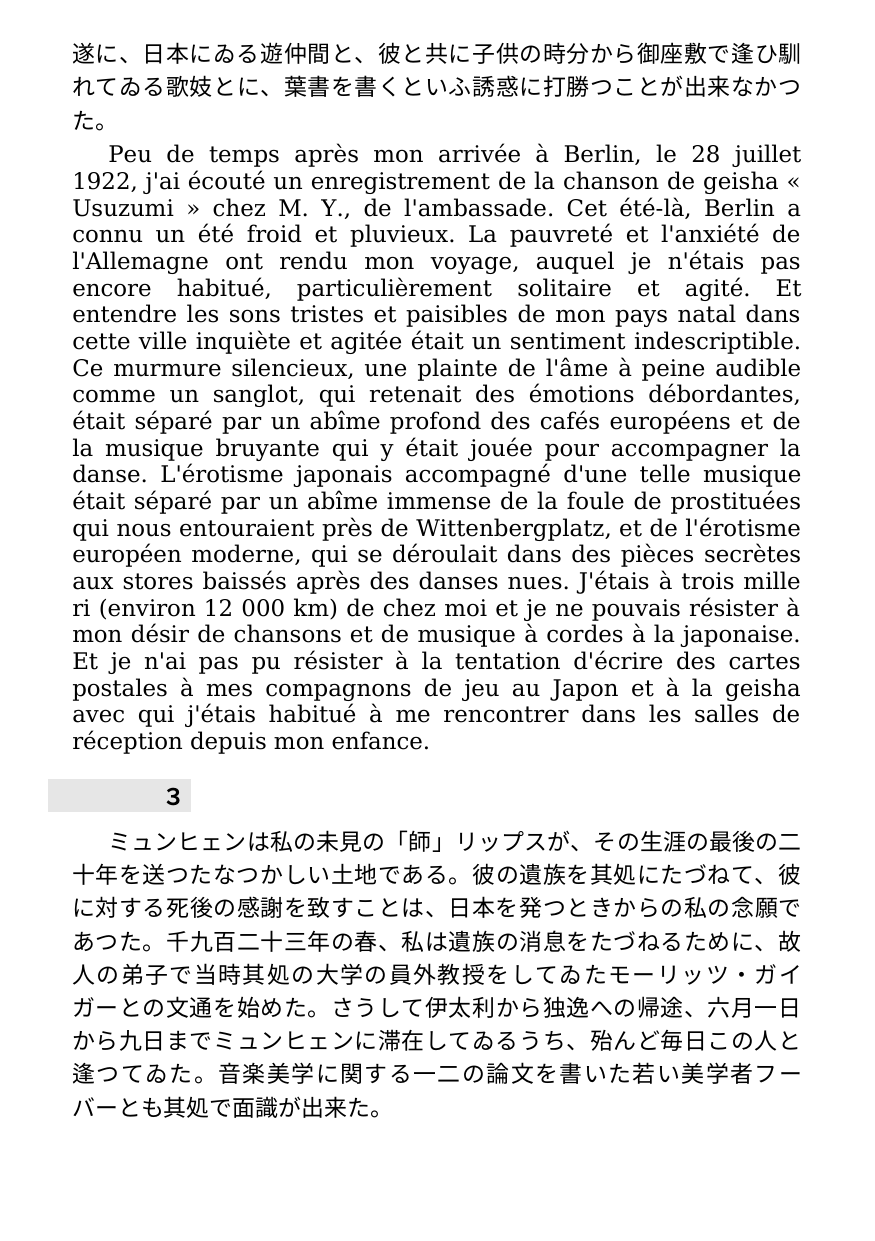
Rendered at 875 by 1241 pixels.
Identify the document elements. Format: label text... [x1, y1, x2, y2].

text 遂に、日本にゐる遊仲間と、彼と共に子供の時分から御座敷で逢ひ馴れてゐる歌妓とに、葉書を書くといふ誘惑に打勝つことが出来なかつた。 [72, 36, 802, 136]
text ミュンヒェンは私の未見の「師」リップスが、その生涯の最後の二十年を送つたなつかしい土地である。彼の遺族を其処にたづねて、彼に対する死後の感謝を致すことは、日本を発つときからの私の念願であつた。千九百二十三年の春、私は遺族の消息をたづねるために、故人の弟子で当時其処の大学の員外教授をしてゐたモーリッツ・ガイガーとの文通を始めた。さうして伊太利から独逸への帰途、六月一日から九日までミュンヒェンに滞在してゐるうち、殆んど毎日この人と逢つてゐた。音楽美学に関する一二の論文を書いた若い美学者フーバーとも其処で面識が出来た。 [72, 824, 802, 1123]
text Peu de temps après mon arrivée à Berlin, le 28 juillet 1922, j'ai écouté un enregistrement de la chanson de geisha « Usuzumi » chez M. Y., de l'ambassade. Cet été-là, Berlin a connu un été froid et pluvieux. La pauvreté et l'anxiété de l'Allemagne ont rendu mon voyage, auquel je n'étais pas encore habitué, particulièrement solitaire et agité. Et entendre les sons tristes et paisibles de mon pays natal dans cette ville inquiète et agitée était un sentiment indescriptible. Ce murmure silencieux, une plainte de l'âme à peine audible comme un sanglot, qui retenait des émotions débordantes, était séparé par un abîme profond des cafés européens et de la musique bruyante qui y était jouée pour accompagner la danse. L'érotisme japonais accompagné d'une telle musique était séparé par un abîme immense de la foule de prostituées qui nous entouraient près de Wittenbergplatz, et de l'érotisme européen moderne, qui se déroulait dans des pièces secrètes aux stores baissés après des danses nues. J'étais à trois mille ri (environ 12 000 km) de chez moi et je ne pouvais résister à mon désir de chansons et de musique à cordes à la japonaise. Et je n'ai pas pu résister à la tentation d'écrire des cartes postales à mes compagnons de jeu au Japon et à la geisha avec qui j'étais habitué à me rencontrer dans les salles de réception depuis mon enfance. [72, 142, 802, 755]
subtitle ３ [191, 779, 838, 812]
